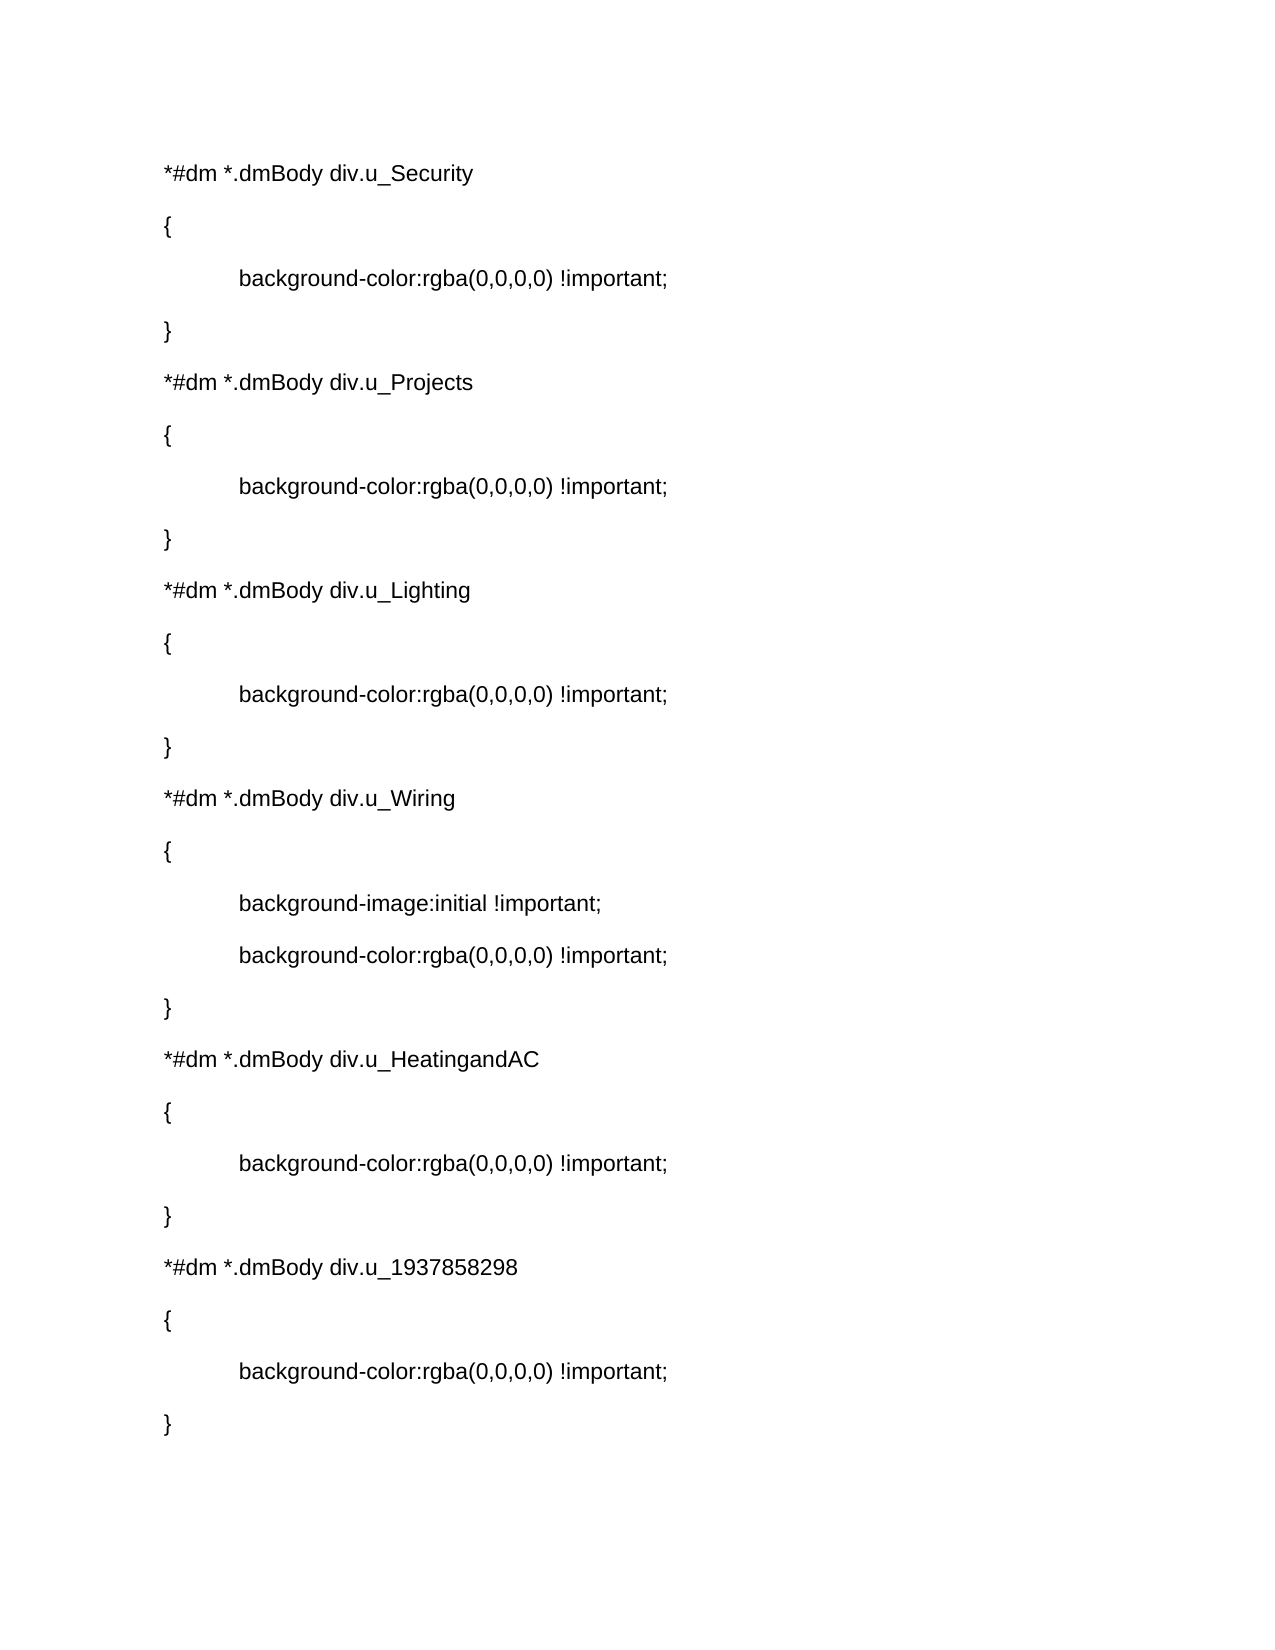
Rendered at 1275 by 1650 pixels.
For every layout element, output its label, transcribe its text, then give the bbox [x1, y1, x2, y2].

table_cell background-color:rgba(0,0,0,0) !important; [153, 463, 1125, 514]
table_cell } [153, 1192, 1125, 1244]
table_cell background-color:rgba(0,0,0,0) !important; [153, 1348, 1125, 1400]
table_cell *#dm *.dmBody div.u_Security [153, 150, 1125, 202]
table_cell *#dm *.dmBody div.u_Projects [153, 358, 1125, 410]
table_cell background-color:rgba(0,0,0,0) !important; [153, 931, 1125, 983]
table_cell { [153, 827, 1125, 879]
table_cell background-image:initial !important; [153, 879, 1125, 931]
table_cell { [153, 202, 1125, 254]
table_cell { [153, 1296, 1125, 1348]
table_cell } [153, 306, 1125, 358]
table_cell } [153, 983, 1125, 1035]
table_cell { [153, 410, 1125, 462]
table_cell } [153, 1400, 1125, 1452]
table_cell } [153, 515, 1125, 567]
table_cell background-color:rgba(0,0,0,0) !important; [153, 671, 1125, 723]
table_cell } [153, 723, 1125, 775]
table_cell background-color:rgba(0,0,0,0) !important; [153, 1140, 1125, 1192]
table_cell background-color:rgba(0,0,0,0) !important; [153, 254, 1125, 306]
table_cell *#dm *.dmBody div.u_Lighting [153, 567, 1125, 619]
table_cell *#dm *.dmBody div.u_HeatingandAC [153, 1035, 1125, 1087]
table_cell *#dm *.dmBody div.u_1937858298 [153, 1244, 1125, 1296]
table_cell *#dm *.dmBody div.u_Wiring [153, 775, 1125, 827]
table_cell { [153, 1088, 1125, 1139]
table_cell { [153, 619, 1125, 671]
